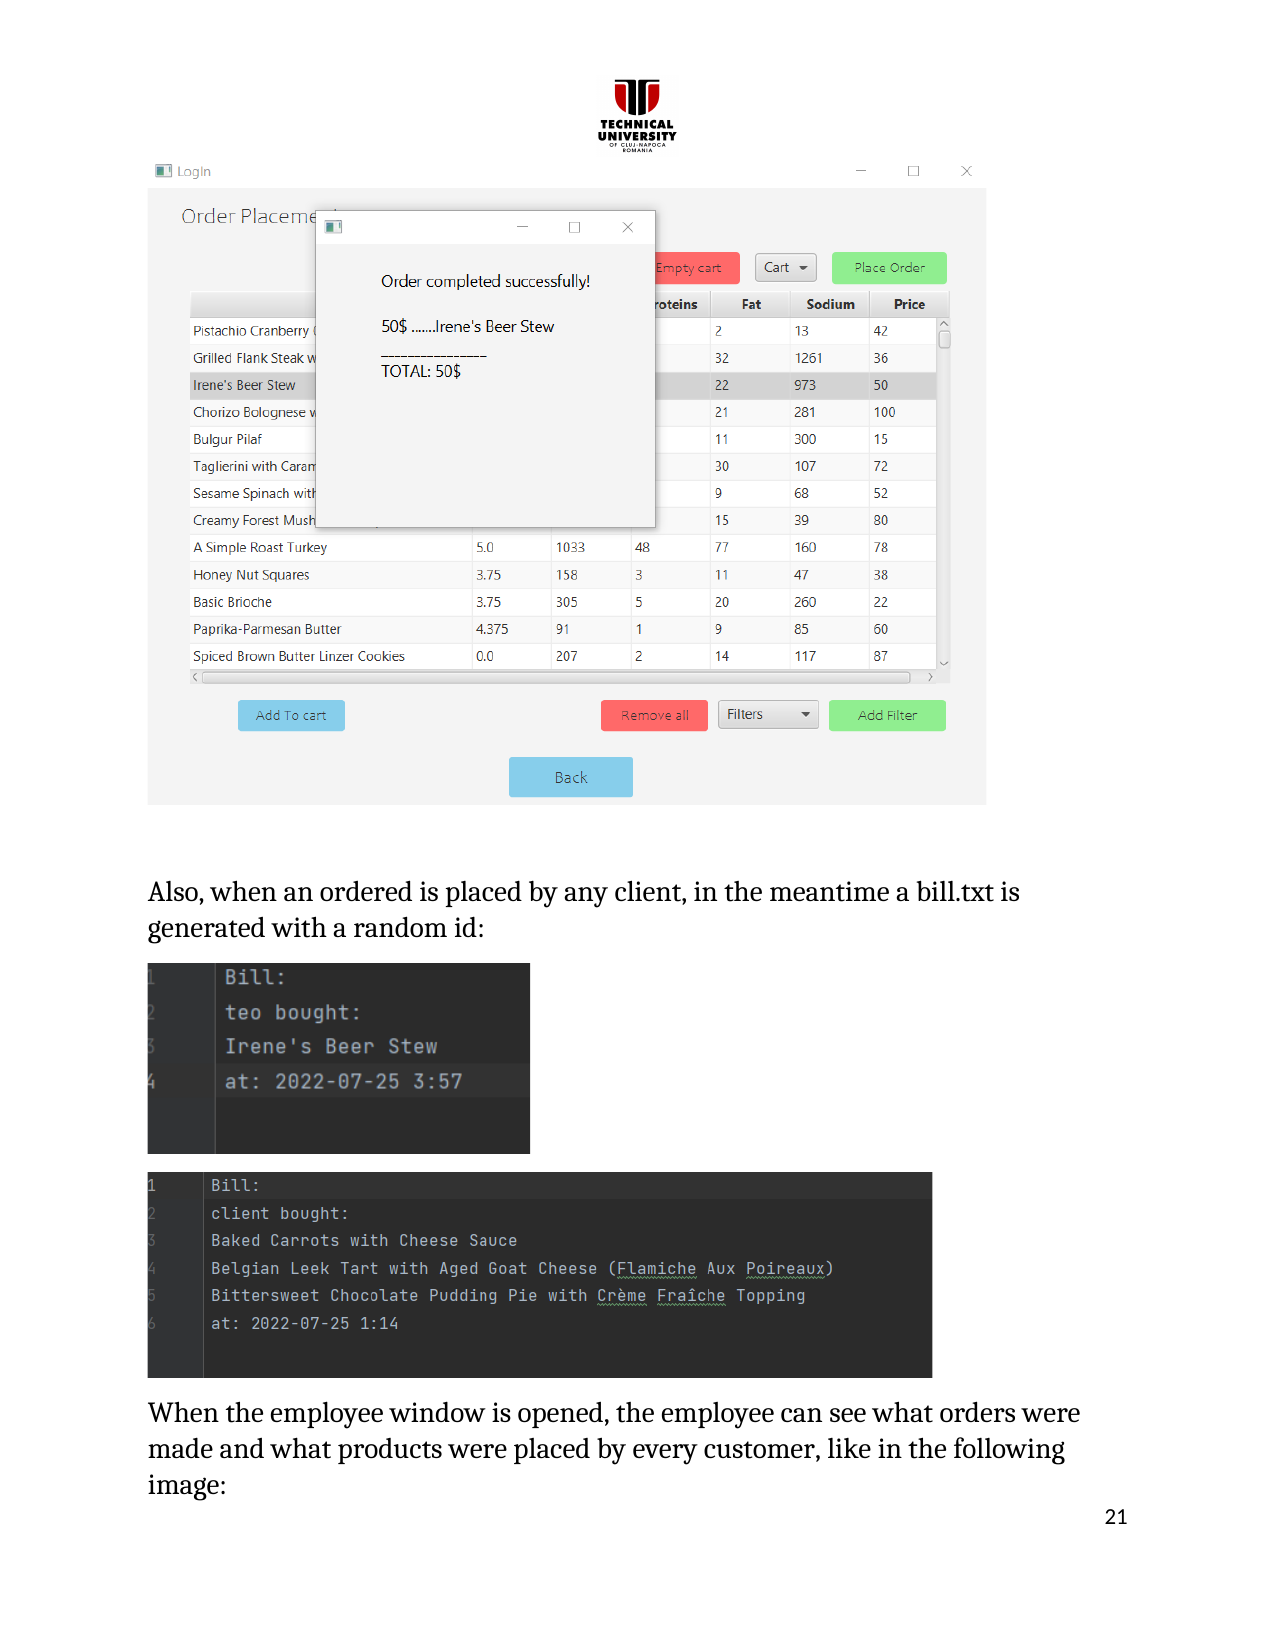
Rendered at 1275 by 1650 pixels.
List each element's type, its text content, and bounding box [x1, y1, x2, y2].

text When the employee window is opened, the employee can see what orders were made and what products were placed by every customer, like in the following image: [148, 1396, 1127, 1502]
text Also, when an ordered is placed by any client, in the meantime a bill.txt is generated with a random id: [148, 875, 1127, 944]
